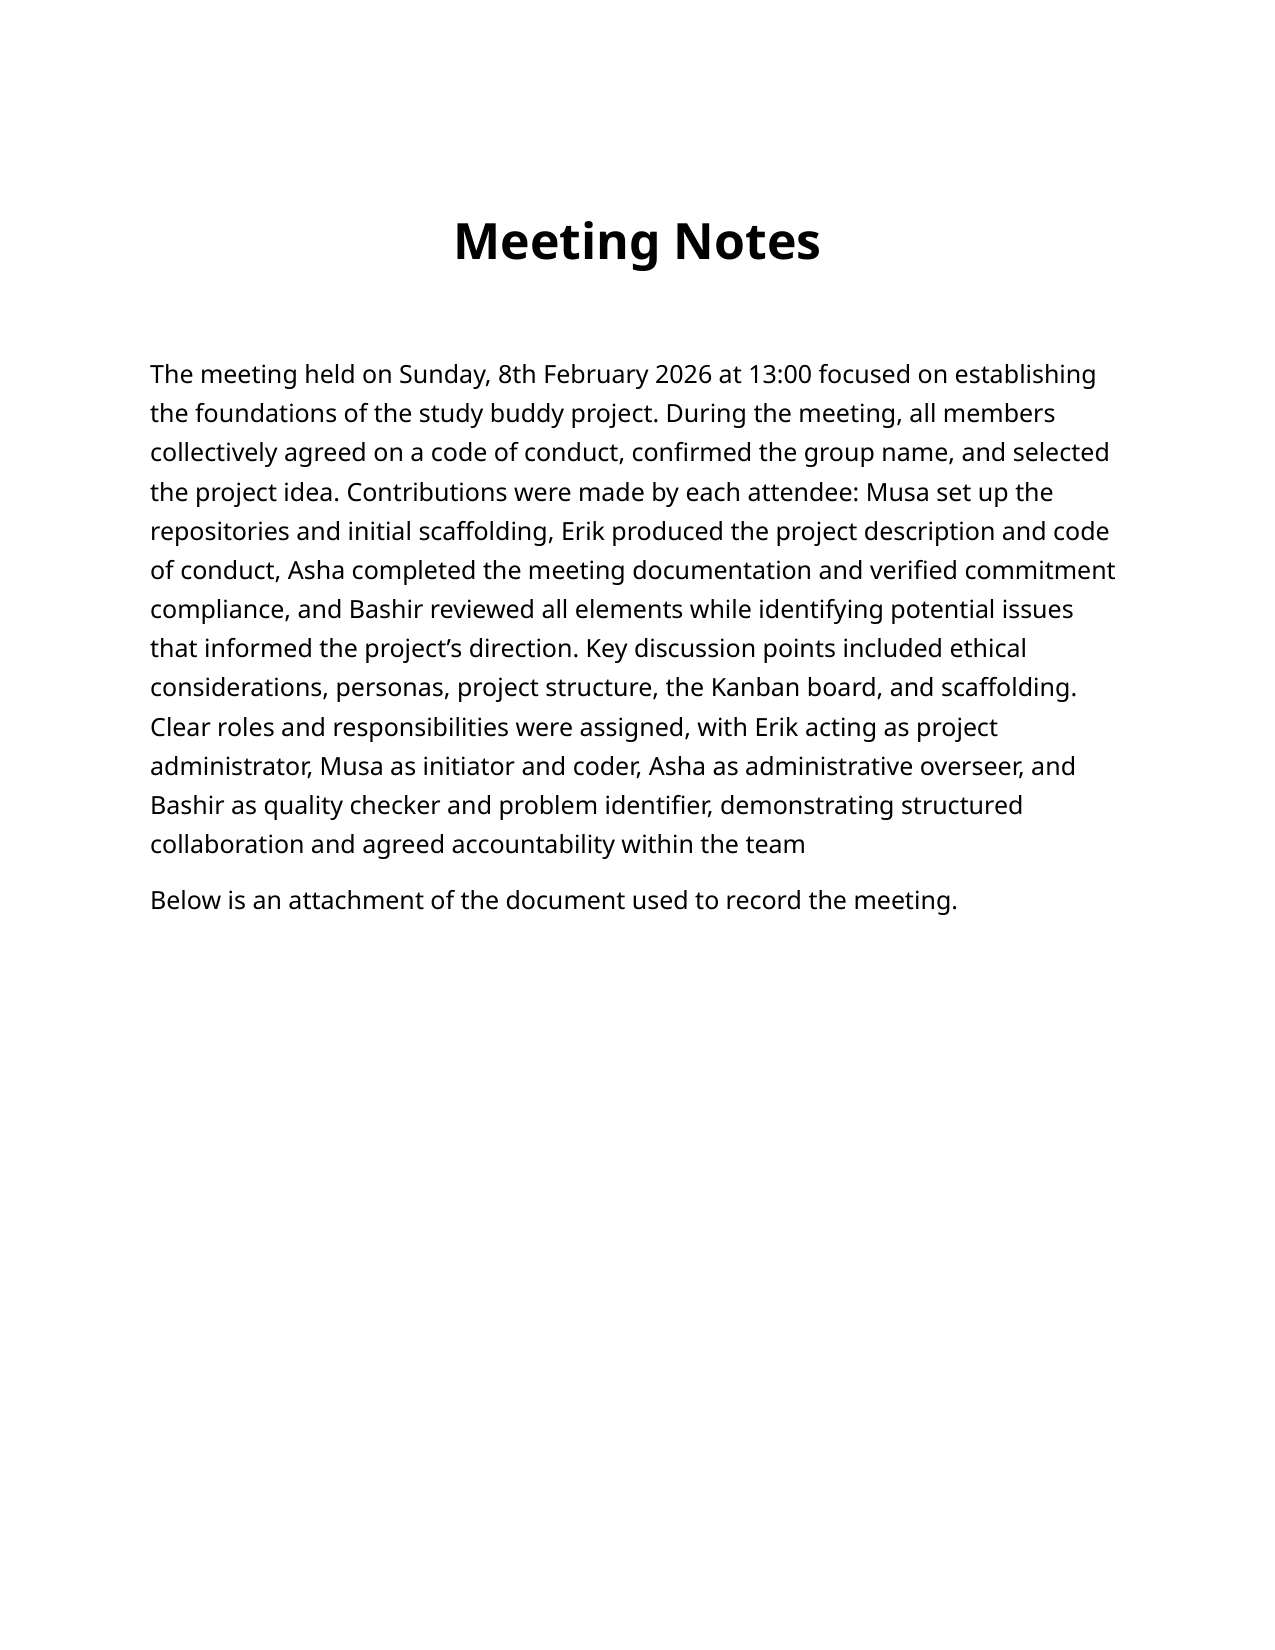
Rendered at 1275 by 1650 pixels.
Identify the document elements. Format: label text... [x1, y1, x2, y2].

text Meeting Notes [150, 206, 1125, 274]
text The meeting held on Sunday, 8th February 2026 at 13:00 focused on establishing the foundations of the study buddy project. During the meeting, all members collectively agreed on a code of conduct, confirmed the group name, and selected the project idea. Contributions were made by each attendee: Musa set up the repositories and initial scaffolding, Erik produced the project description and code of conduct, Asha completed the meeting documentation and verified commitment compliance, and Bashir reviewed all elements while identifying potential issues that informed the project’s direction. Key discussion points included ethical considerations, personas, project structure, the Kanban board, and scaffolding. Clear roles and responsibilities were assigned, with Erik acting as project administrator, Musa as initiator and coder, Asha as administrative overseer, and Bashir as quality checker and problem identifier, demonstrating structured collaboration and agreed accountability within the team [150, 357, 1125, 861]
text Below is an attachment of the document used to record the meeting. [150, 882, 1125, 917]
